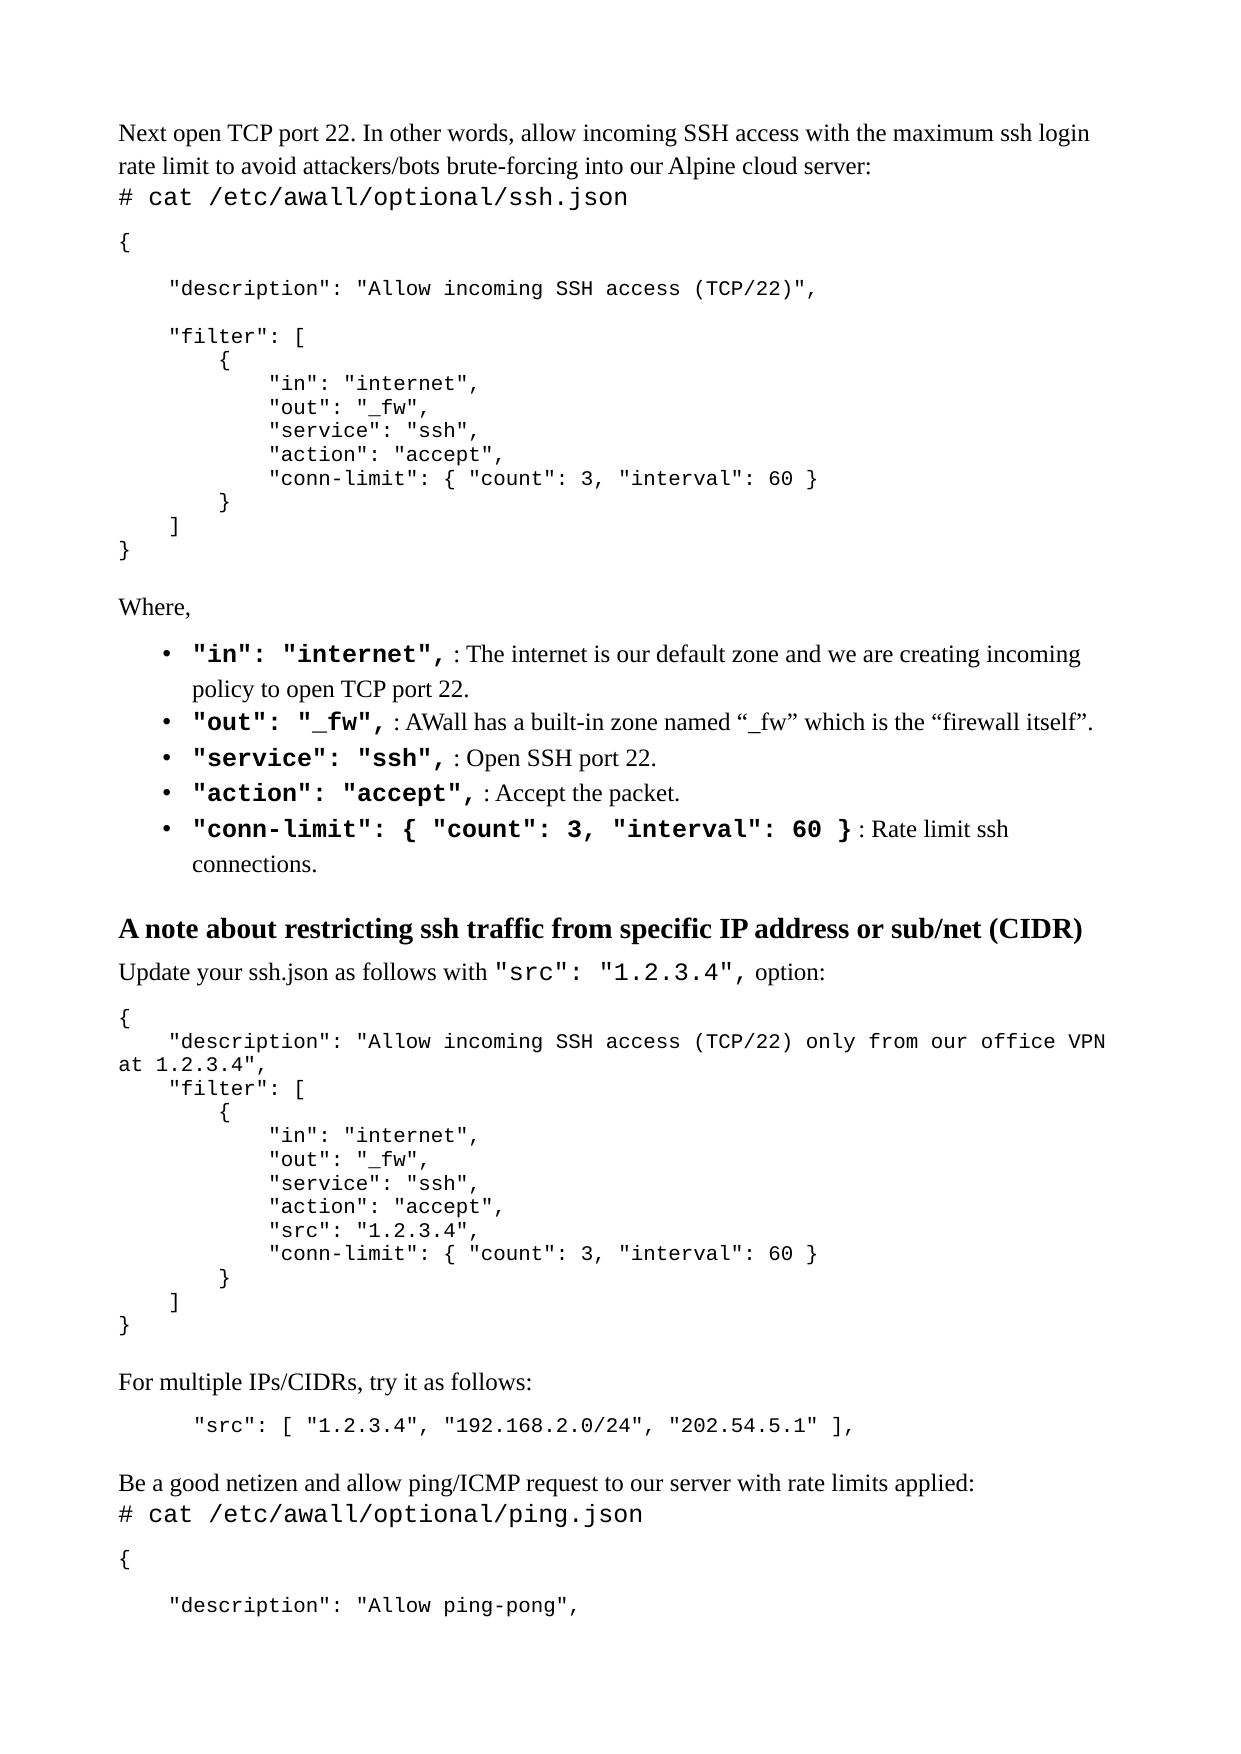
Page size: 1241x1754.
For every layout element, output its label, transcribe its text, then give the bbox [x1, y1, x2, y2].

text "description": "Allow ping-pong", [118, 1596, 1122, 1619]
text { [118, 1102, 1122, 1125]
text { [118, 1548, 1122, 1572]
text "conn-limit": { "count": 3, "interval": 60 } [118, 468, 1122, 491]
text { [118, 1007, 1122, 1031]
subtitle A note about restricting ssh traffic from specific IP address or sub/net (CIDR) [118, 911, 1122, 944]
text "conn-limit": { "count": 3, "interval": 60 } [118, 1243, 1122, 1267]
text "action": "accept", [118, 1196, 1122, 1220]
text { [118, 349, 1122, 373]
list "action": "accept", : Accept the packet. [162, 778, 1122, 809]
text "out": "_fw", [118, 397, 1122, 420]
list "service": "ssh", : Open SSH port 22. [162, 743, 1122, 774]
text "in": "internet", [118, 1125, 1122, 1149]
text } [118, 1267, 1122, 1291]
text "service": "ssh", [118, 1172, 1122, 1196]
list "conn-limit": { "count": 3, "interval": 60 } : Rate limit ssh connections. [162, 814, 1122, 877]
text } [118, 491, 1122, 515]
text "filter": [ [118, 1078, 1122, 1102]
text } [118, 538, 1122, 562]
text Be a good netizen and allow ping/ICMP request to our server with rate limits applied: # cat /etc/awall/optional/ping.json [118, 1468, 1122, 1529]
text For multiple IPs/CIDRs, try it as follows: [118, 1367, 1122, 1396]
text "description": "Allow incoming SSH access (TCP/22)", [118, 278, 1122, 302]
text Where, [118, 592, 1122, 620]
text ] [118, 515, 1122, 538]
text } [118, 1314, 1122, 1338]
text "in": "internet", [118, 373, 1122, 397]
text { [118, 231, 1122, 255]
text "description": "Allow incoming SSH access (TCP/22) only from our office VPN at 1.2.3.4", [118, 1031, 1122, 1078]
text "src": "1.2.3.4", [118, 1220, 1122, 1243]
text "filter": [ [118, 326, 1122, 349]
text ] [118, 1291, 1122, 1314]
text "src": [ "1.2.3.4", "192.168.2.0/24", "202.54.5.1" ], [118, 1415, 1122, 1439]
list "out": "_fw", : AWall has a built-in zone named “_fw” which is the “firewall itself”. [162, 707, 1122, 738]
text "out": "_fw", [118, 1149, 1122, 1172]
text "service": "ssh", [118, 420, 1122, 444]
text "action": "accept", [118, 444, 1122, 468]
text Update your ssh.json as follows with "src": "1.2.3.4", option: [118, 957, 1122, 988]
list "in": "internet", : The internet is our default zone and we are creating incoming policy to open TCP port 22. [162, 639, 1122, 703]
text Next open TCP port 22. In other words, allow incoming SSH access with the maximum ssh login rate limit to avoid attackers/bots brute-forcing into our Alpine cloud server: # cat /etc/awall/optional/ssh.json [118, 118, 1122, 212]
